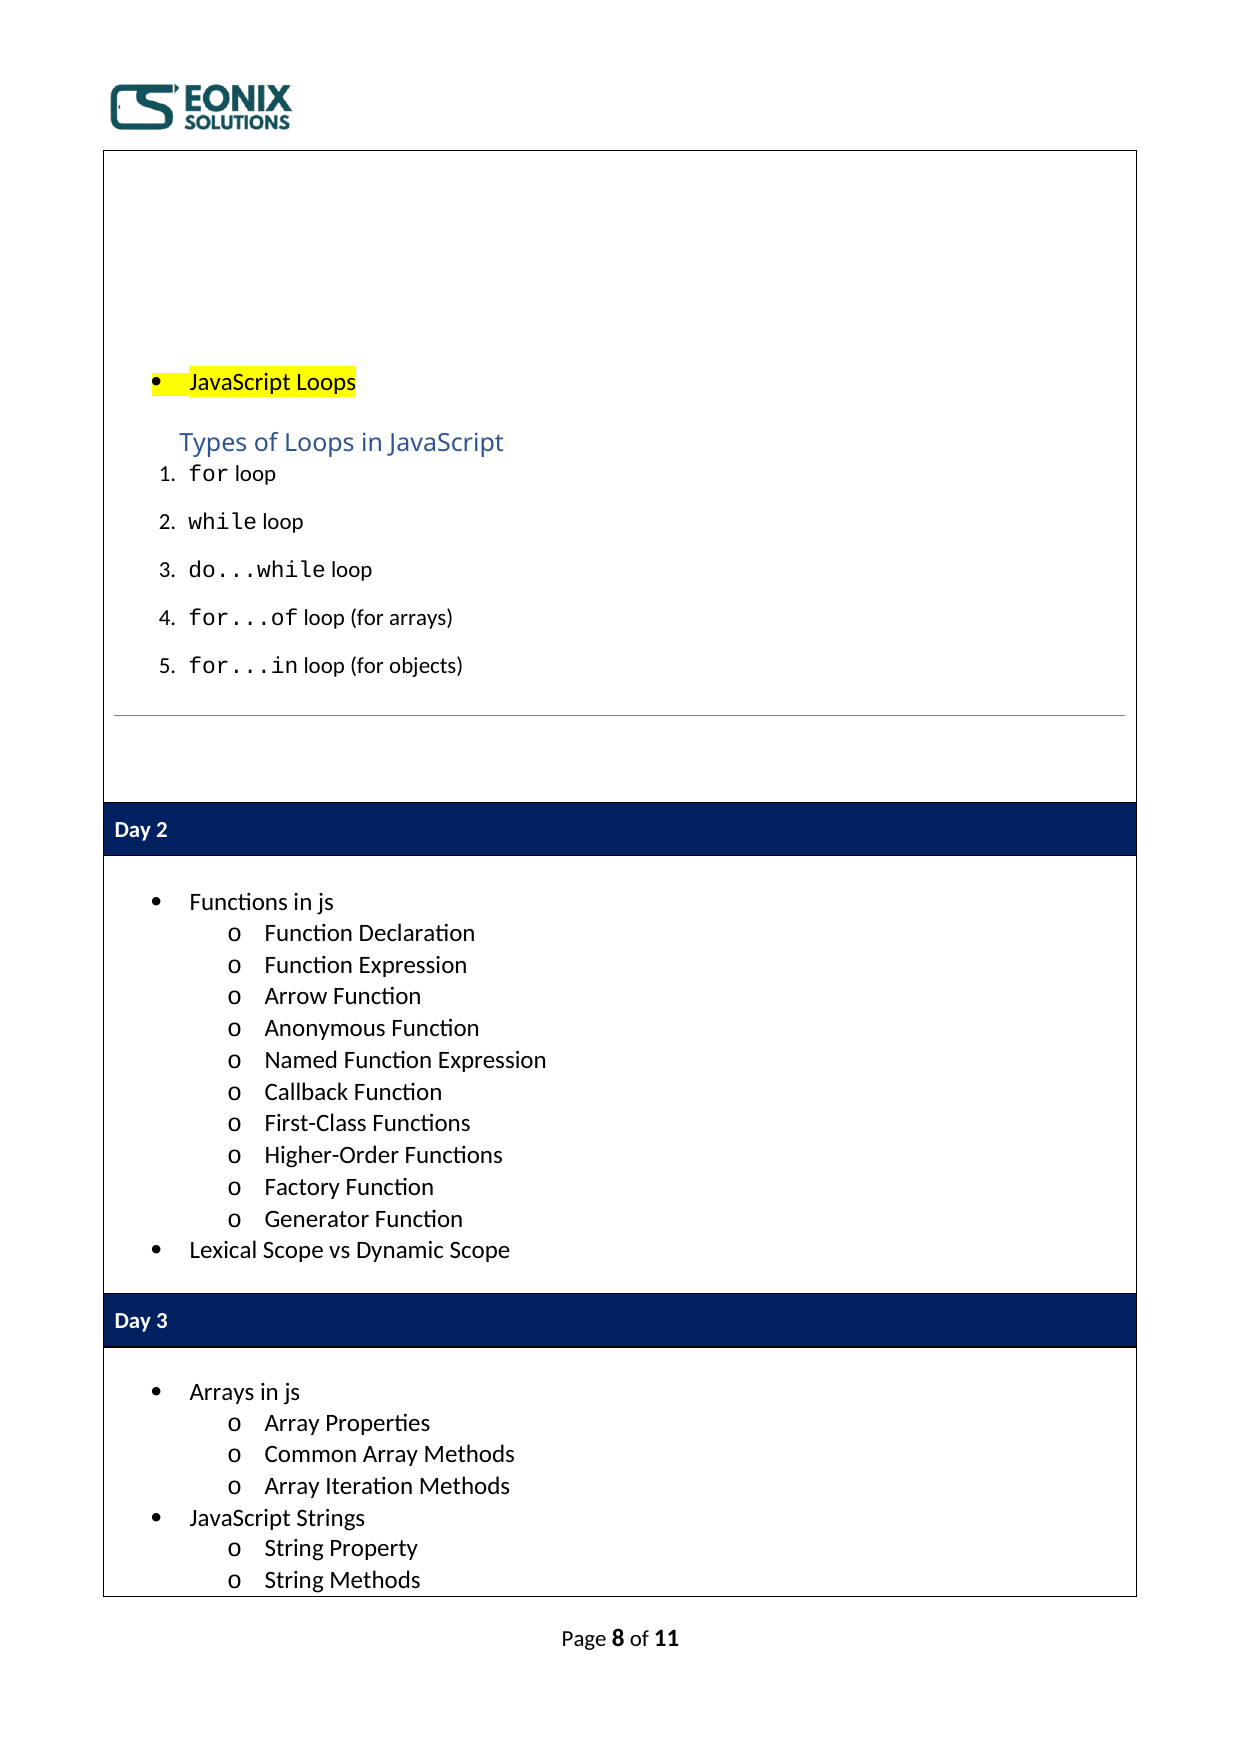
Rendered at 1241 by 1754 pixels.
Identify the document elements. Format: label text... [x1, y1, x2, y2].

table_cell Day 2 [104, 803, 1136, 855]
table_cell Arrays in js Array Properties Common Array Methods Array Iteration Methods JavaScript Strings String Property String Methods Regular Expressions (RegEx) Literals [104, 1348, 1136, 1596]
picture [103, 73, 299, 135]
table_cell Day 3 [104, 1294, 1136, 1346]
table_cell Functions in js Function Declaration Function Expression Arrow Function Anonymous Function Named Function Expression Callback Function First-Class Functions Higher-Order Functions Factory Function Generator Function Lexical Scope vs Dynamic Scope [104, 856, 1136, 1293]
table_cell What is JavaScript? why JavaScript is both a scripting language and a programming language. What is a Variable? let,const,var Variable Reassignment and Redeclaration What is Scope? ANSWER:- VARIABLES:- To store the datas which is related to program in the computer memory. Let,Const,Var To declare variables in javascript by 3 types. They are:- *var:- *const:- WE CAN USE IN MAP *Let:-WE CAN USE IN LOOP Variable Reassignment and Redeclaration // Declare a variable var n; //Redeclare this variable var n; //Assign it a value n=6; //Reassign it another value n=7; //Declare a variable and assign it a value var m=6; Reassignment and Redeclaration depends upon how they have been declared and by using which keyword. CONST cant reassing.But if we push, we can add values. SCOPE Scope means where the variable can visible in which function. Depends upon function. There are two types of scope 1)Global scope:- Can use anywhere In the code. Inside the function or outside the function or block. Eg:-let name = "Shanu"; // Global variable function greet() { console.log("Hello " + name); // Can access global variable } greet(); console.log(name); // Can access here too a) Block scope :- Works only inside {} If you declare a variable using let or const inside { }, it's only accessible inside that block. eg:- { let age = 25; const city = "London"; console.log(age); // ✅ OK console.log(city); // ✅ OK } console.log(age); // ❌ Error console.log(city); // ❌ Error b)Function scope Variables declared using var inside a function are only accessible inside that function. Eg:- function sayHello() { var message = "Hello!"; console.log(message); // ✅ Works inside } sayHello(); console.log(message); // ❌ Error: message is not defined JavaScript Data Types - Primitive Data Types, Non-Primitive (Reference) Data Types Primitive Data type:- Can hold only single value. Are immutable:- their values once assigned cannot be change. Eg:- Number,string,Boolean,undefined,null are primitive datatypes. They are simple datatypes. Non-Primitive Data type:- Can hold multiple Values. Are Mutable:- Their values can change. Eg:- Object, array,function,RegExp, are non-primitive datatypes. They are complex datatypes. Type Conversion in JavaScript – implicit,explicit Type conversion is the process changing datatype of a value to the datatype of another value. Eg:- Strings--> number number-->boollean boollean --> numbers etc Javascriot do this in two ways:- 1. Implicit Type Conversion (Type Coercion) Automatic by Javascript. Eg:- let result = 5 + "2"; console.log(result); // "52" (number 5 is converted to string) Eg 2:- let result = true + 1; console.log(result); // 2 (true becomes 1) Eg 3:- console.log("10" == 10); // true → string "10" is converted to number 2. Explicit Type Conversion (Manual) By manually. Eg:-String Conversion let num = 100; let str = String(num); // turns number into string "100" console.log(str); // "100" console.log(typeof str); // string Eg 2:-Number Conversion let str = "45"; let num = Number(str); // turns "45" into number 45 console.log(num); // 45 console.log(typeof num); // number Eg 3:- Boolean Conversion let value = Boolean(0); // false console.log(value); // false let name = Boolean("Shanu"); // true (non-empty string = true) console.log(name); // true Falsy Values in JS If Boolean true, truthy values. If Boolean false, falsy values. FALSY VALUES:- Zero Null Undefined Empty string Not a Number(NaN) JavaScript Operators Operators are special symbol. We can do operation with two values. Arithmetic Addition var a=20; var b= 10; document.write(a+b); Subtraction document.write(a-b); Multiplication document.write(a*b); Division document.write(a/b); Modulus var a=10; var b= 3; document.write(a%b); Increment var a=20; a--; //means (a+1 ) answer is 21. document.write(a); Decrement var a=20; a--; //means (a-1) answer is 19. document.write(a); Exponentiation To find square,cube etc... document.write(2** 2); // answer is 4 document.write(10**3); //answer is 1000 comparison For comparing. logical operators Ternary operator The ternary operator is a shortcut for writing an if...else statement. It has three parts, so it's called "ternary" Eg:- condition ? expression_if_true : expression_if_false; Typeof Operator The typeof operator tells you the type of a variable or value. It helps you know what kind of data you are working with, like: Is it a number? A string (text)? A boolean (true/false)? Or something else? Nullish coalescing operator ?? Provide default values The ?? operator returns the right-hand value only if the left-hand value is null or undefined. let result = value1 ?? value2; If value1 is not null or undefined, it returns value1 If value1 is null or undefined, it returns value2 Difference between || and ?? Use || when you want to replace any falsy value Use ?? when you only want to replace null or undefined let score = 0; let result = score || 100; // returns 100 let result2 = score ?? 100; // returns 0 console.log(result); // 100 (because 0 is falsy) console.log(result2); // 0 (because 0 is NOT null/undefined) Conditional statements if if...else if...else if...else switch ?: (Ternary operator – short form) JavaScript Loops Types of Loops in JavaScript for loop while loop do...while loop for...of loop (for arrays) for...in loop (for objects) [104, 151, 1136, 802]
